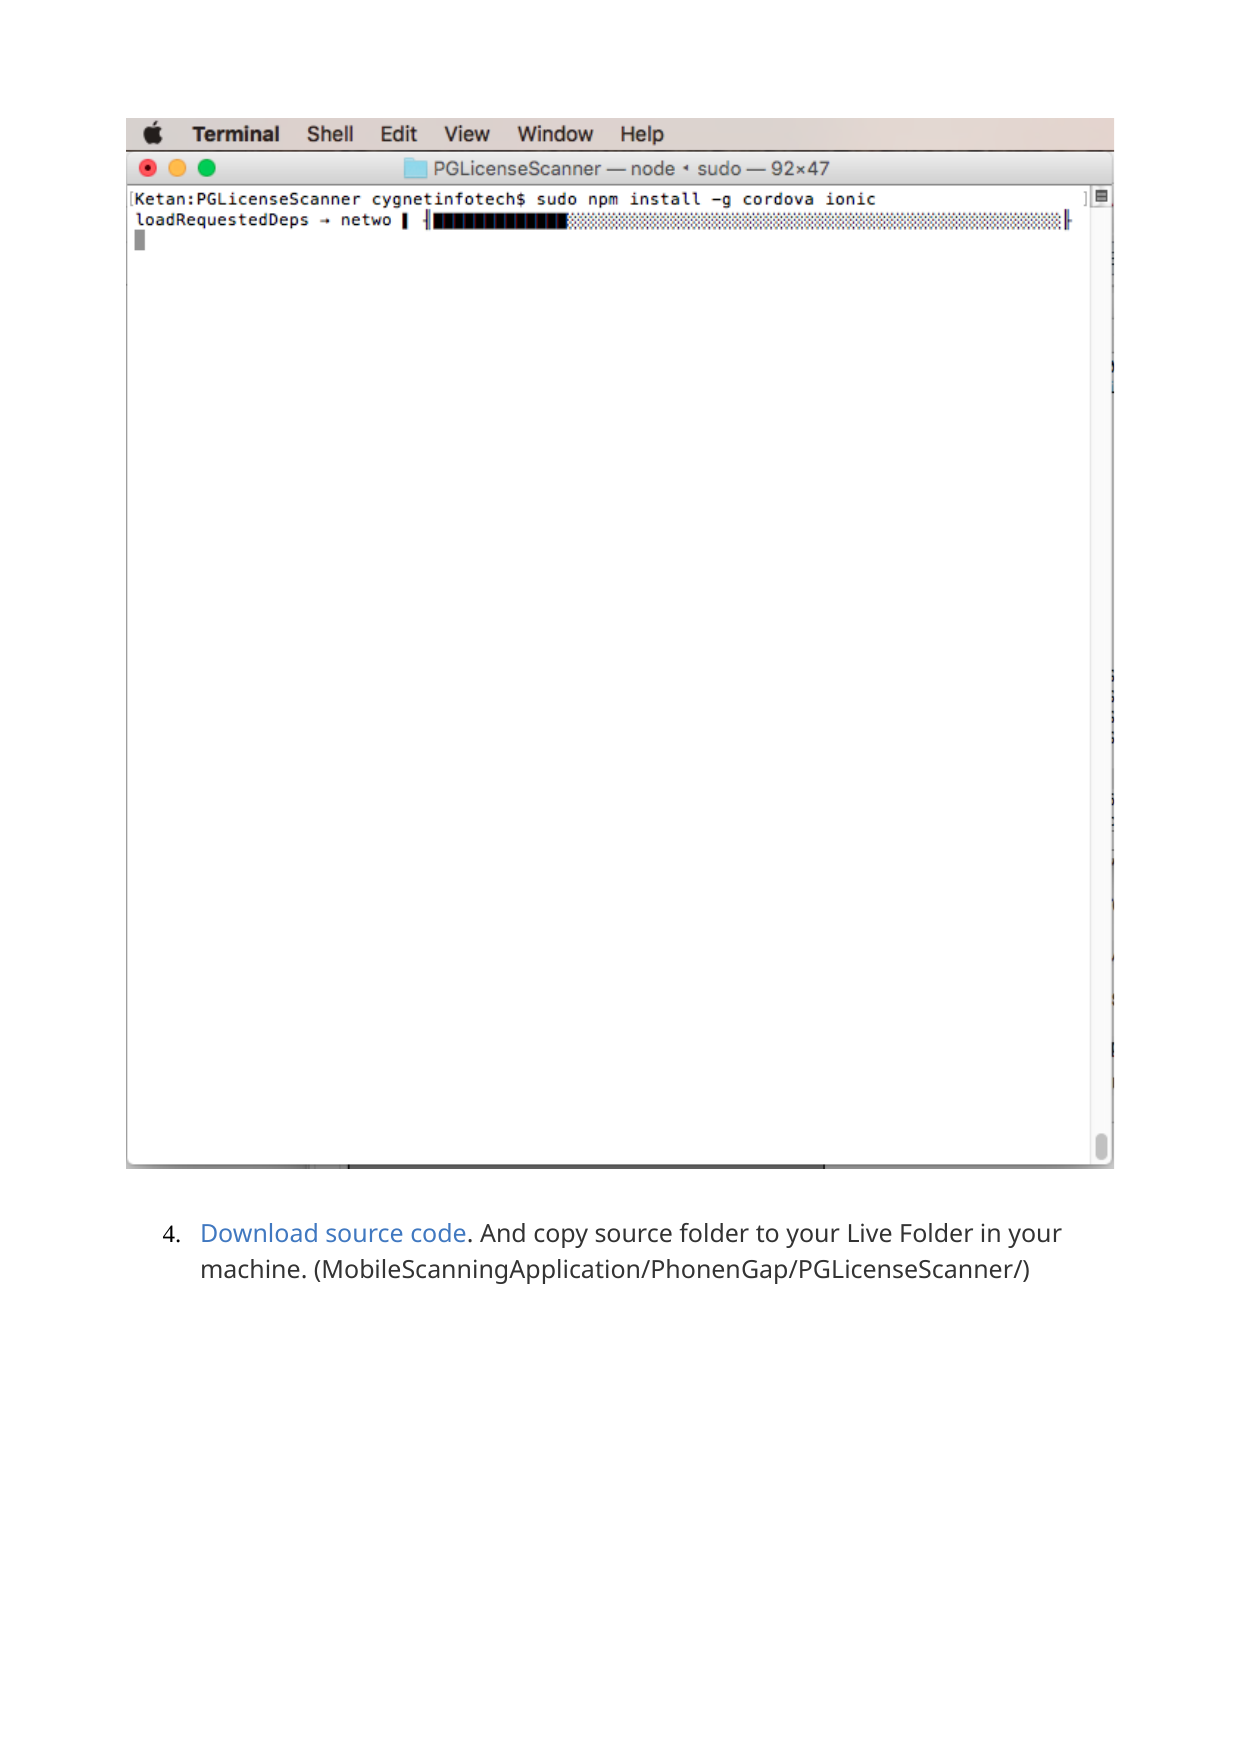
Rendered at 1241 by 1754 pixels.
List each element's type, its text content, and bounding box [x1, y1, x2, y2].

list Download source code. And copy source folder to your Live Folder in your machine. (MobileScanningApplication/PhonenGap/PGLicenseScanner/) [162, 1212, 1122, 1286]
picture [126, 118, 1115, 1169]
